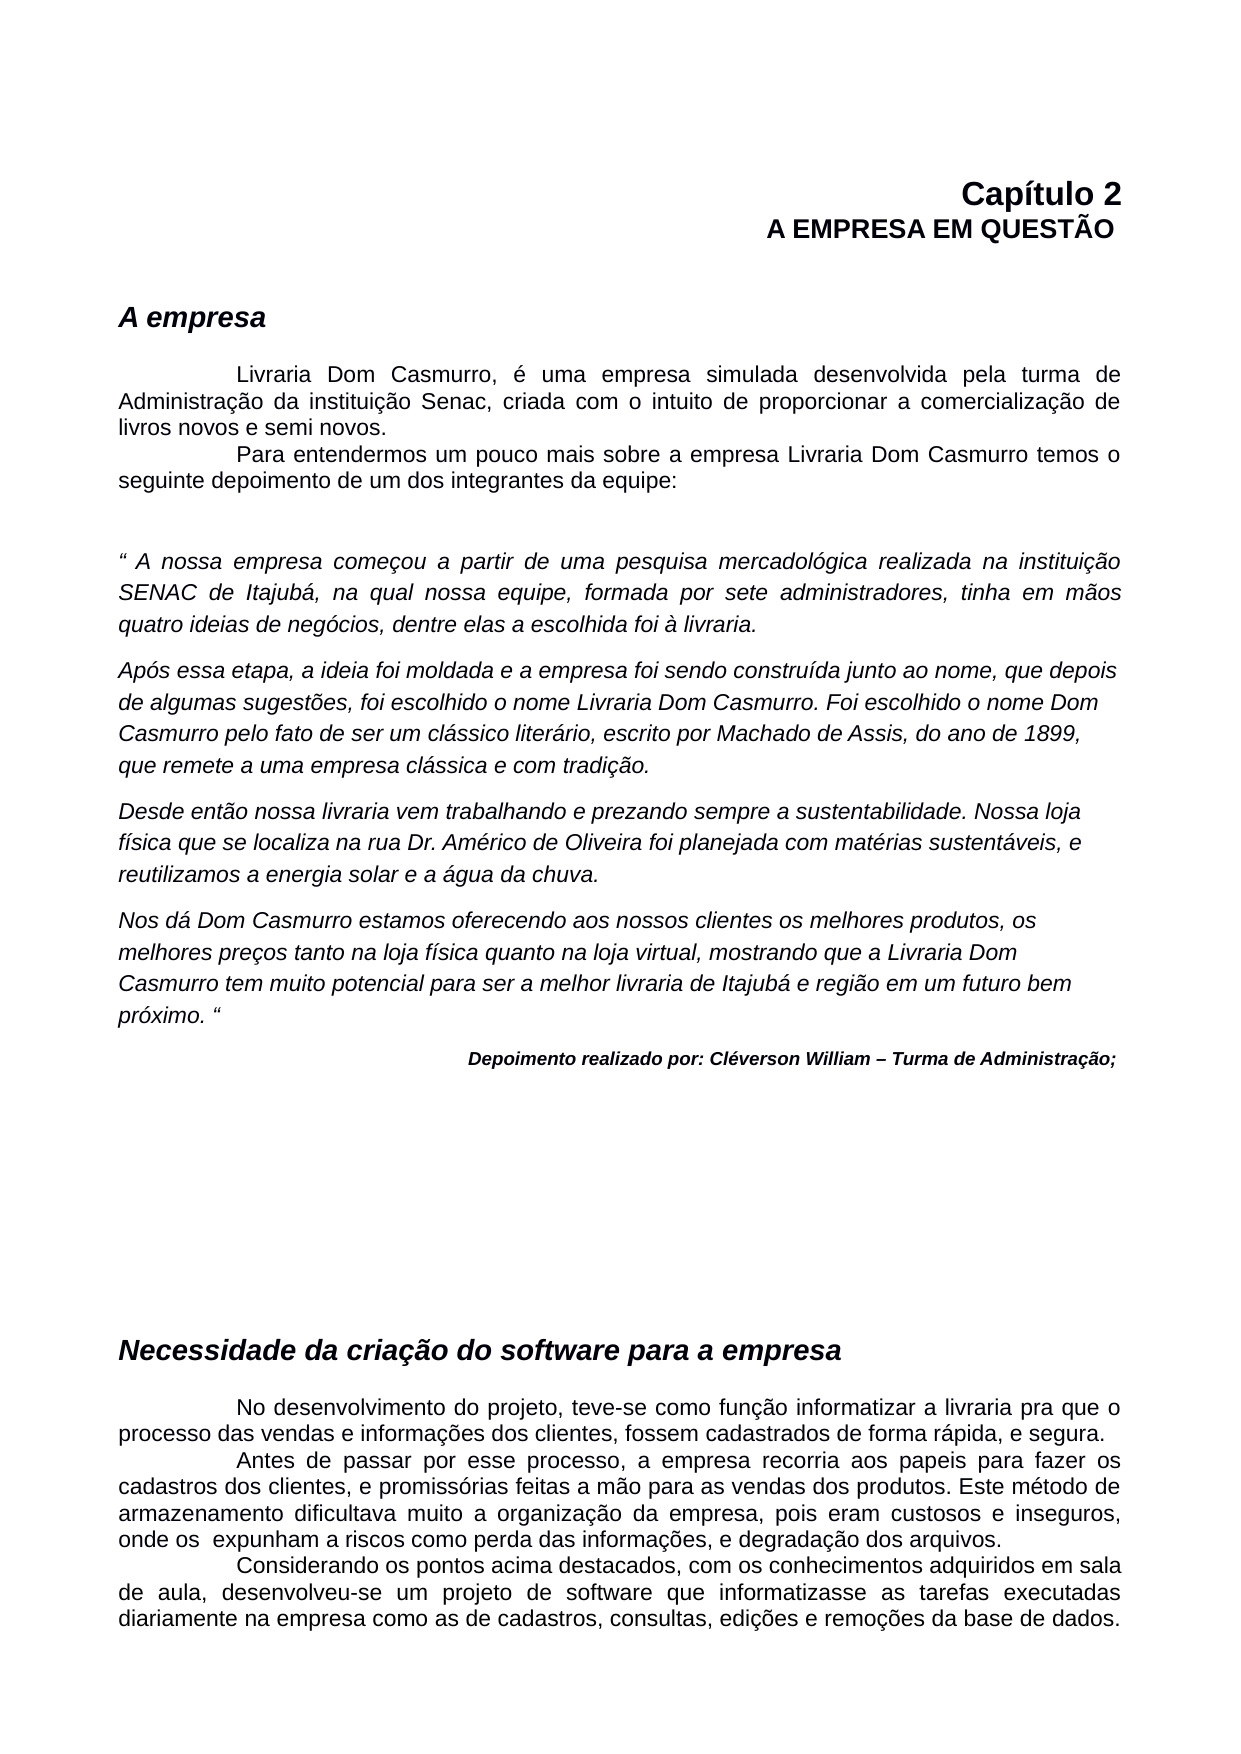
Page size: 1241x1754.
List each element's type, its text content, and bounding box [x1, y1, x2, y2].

text Após essa etapa, a ideia foi moldada e a empresa foi sendo construída junto ao nome, que depois de algumas sugestões, foi escolhido o nome Livraria Dom Casmurro. Foi escolhido o nome Dom Casmurro pelo fato de ser um clássico literário, escrito por Machado de Assis, do ano de 1899, que remete a uma empresa clássica e com tradição. [118, 657, 1122, 778]
text Depoimento realizado por: Cléverson William – Turma de Administração; [118, 1048, 1122, 1069]
text Antes de passar por esse processo, a empresa recorria aos papeis para fazer os cadastros dos clientes, e promissórias feitas a mão para as vendas dos produtos. Este método de armazenamento dificultava muito a organização da empresa, pois eram custosos e inseguros, onde os expunham a riscos como perda das informações, e degradação dos arquivos. [118, 1447, 1122, 1552]
text A empresa [118, 300, 1122, 333]
text A EMPRESA EM QUESTÃO [118, 213, 1122, 244]
text “ A nossa empresa começou a partir de uma pesquisa mercadológica realizada na instituição SENAC de Itajubá, na qual nossa equipe, formada por sete administradores, tinha em mãos quatro ideias de negócios, dentre elas a escolhida foi à livraria. [118, 548, 1122, 637]
text Para entendermos um pouco mais sobre a empresa Livraria Dom Casmurro temos o seguinte depoimento de um dos integrantes da equipe: [118, 441, 1122, 493]
text No desenvolvimento do projeto, teve-se como função informatizar a livraria pra que o processo das vendas e informações dos clientes, fossem cadastrados de forma rápida, e segura. [118, 1394, 1122, 1447]
text Nos dá Dom Casmurro estamos oferecendo aos nossos clientes os melhores produtos, os melhores preços tanto na loja física quanto na loja virtual, mostrando que a Livraria Dom Casmurro tem muito potencial para ser a melhor livraria de Itajubá e região em um futuro bem próximo. “ [118, 907, 1122, 1028]
text Desde então nossa livraria vem trabalhando e prezando sempre a sustentabilidade. Nossa loja física que se localiza na rua Dr. Américo de Oliveira foi planejada com matérias sustentáveis, e reutilizamos a energia solar e a água da chuva. [118, 798, 1122, 887]
text Livraria Dom Casmurro, é uma empresa simulada desenvolvida pela turma de Administração da instituição Senac, criada com o intuito de proporcionar a comercialização de livros novos e semi novos. [118, 361, 1122, 441]
text Necessidade da criação do software para a empresa [118, 1332, 1122, 1366]
text Capítulo 2 [118, 174, 1122, 213]
text Considerando os pontos acima destacados, com os conhecimentos adquiridos em sala de aula, desenvolveu-se um projeto de software que informatizasse as tarefas executadas diariamente na empresa como as de cadastros, consultas, edições e remoções da base de dados. [118, 1552, 1122, 1631]
